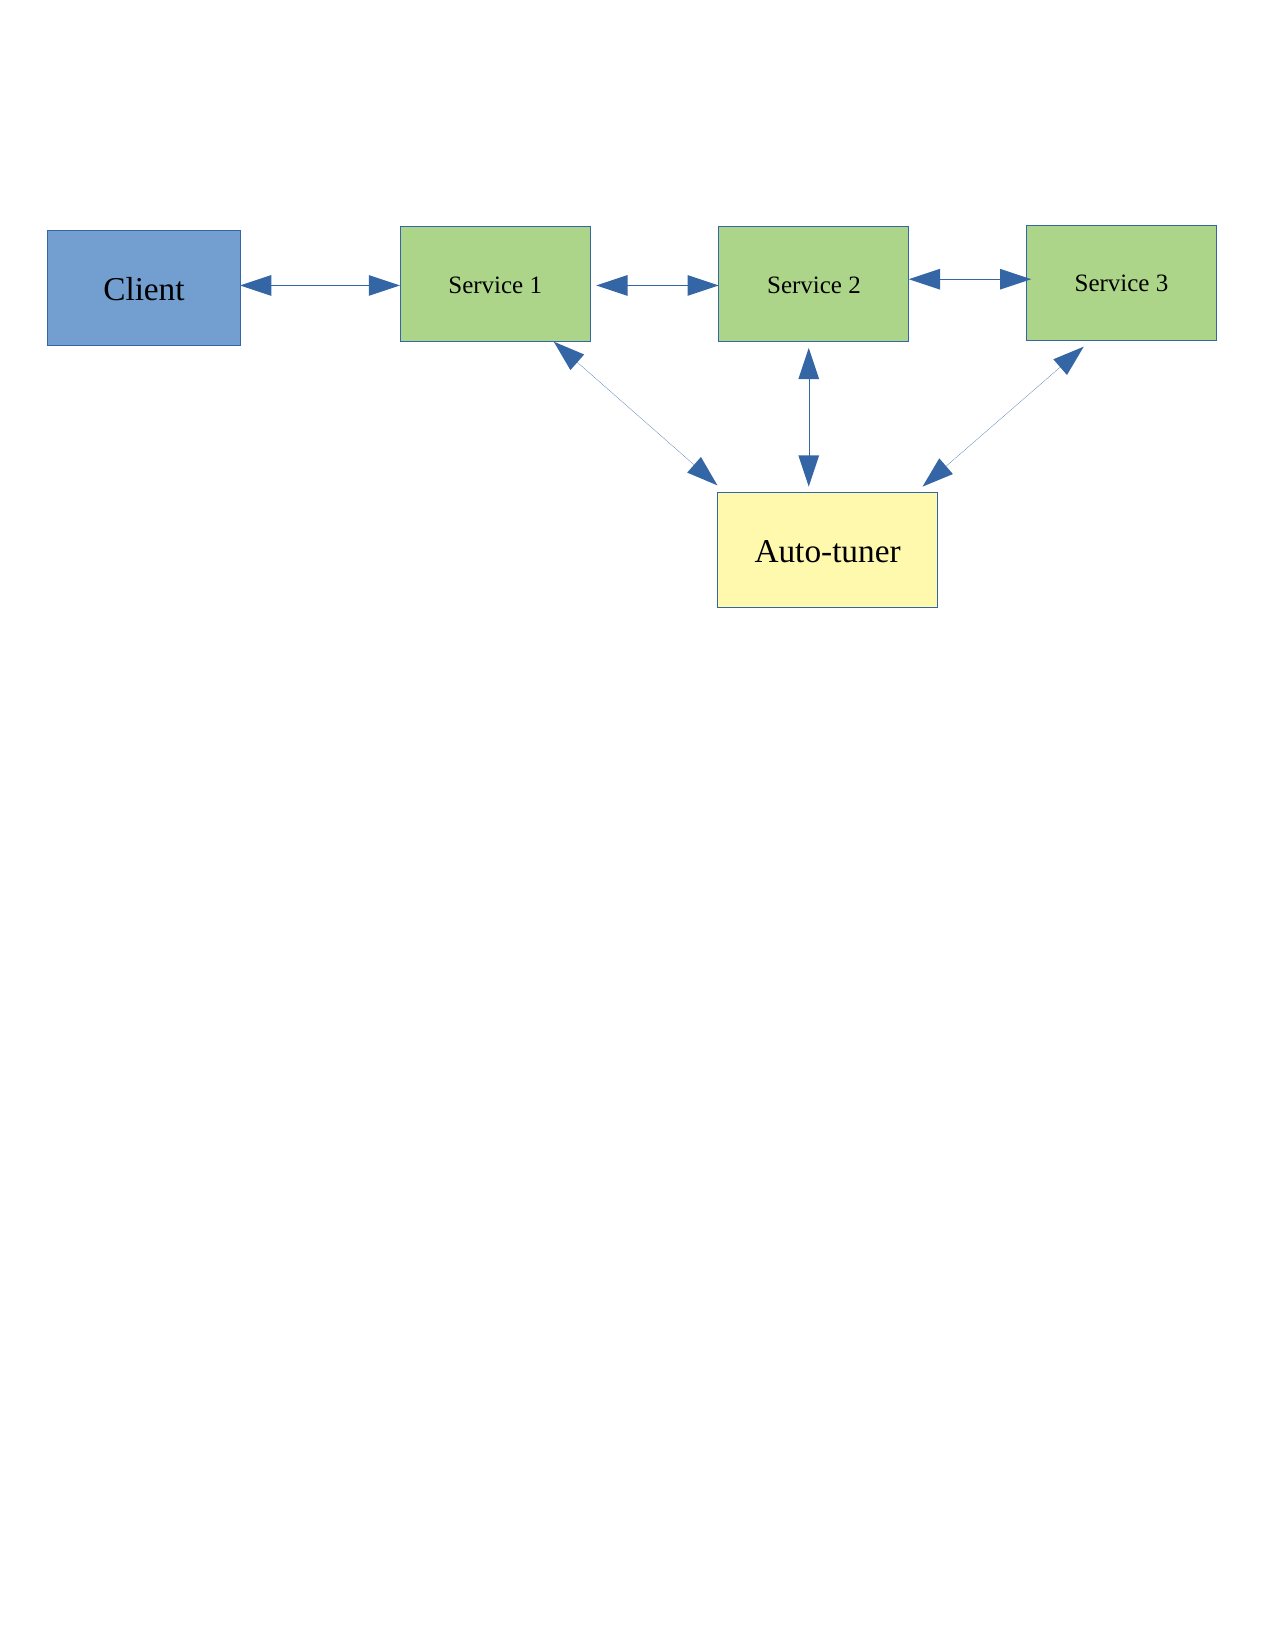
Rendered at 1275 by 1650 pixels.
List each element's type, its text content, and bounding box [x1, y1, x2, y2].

text Service 1 [409, 270, 581, 298]
text Client [56, 269, 231, 307]
text Auto-tuner [726, 531, 929, 569]
text Service 3 [1035, 268, 1207, 297]
text Service 2 [728, 270, 900, 298]
